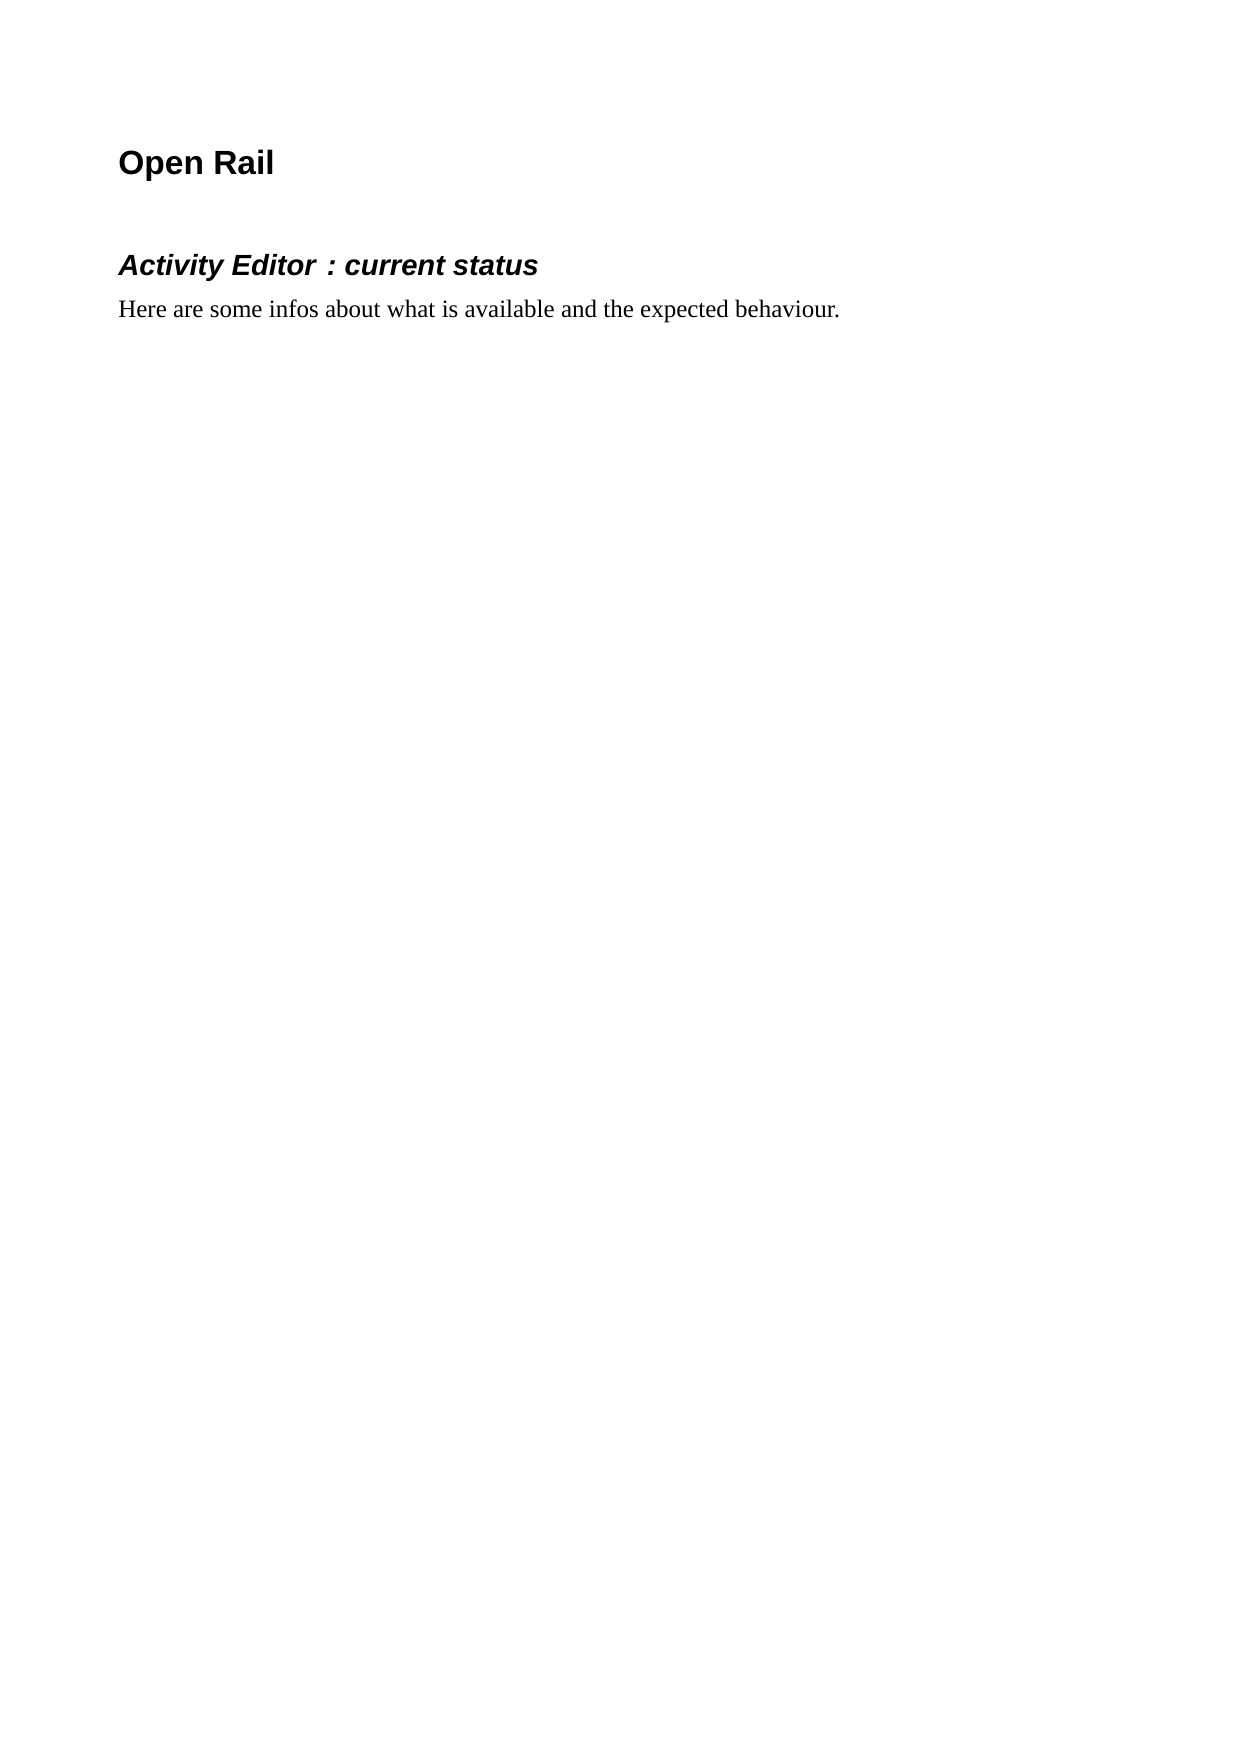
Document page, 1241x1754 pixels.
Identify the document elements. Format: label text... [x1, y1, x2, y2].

text Here are some infos about what is available and the expected behaviour. [118, 294, 1122, 323]
subtitle Activity Editor : current status [118, 248, 1122, 282]
subtitle Open Rail [118, 143, 1122, 182]
